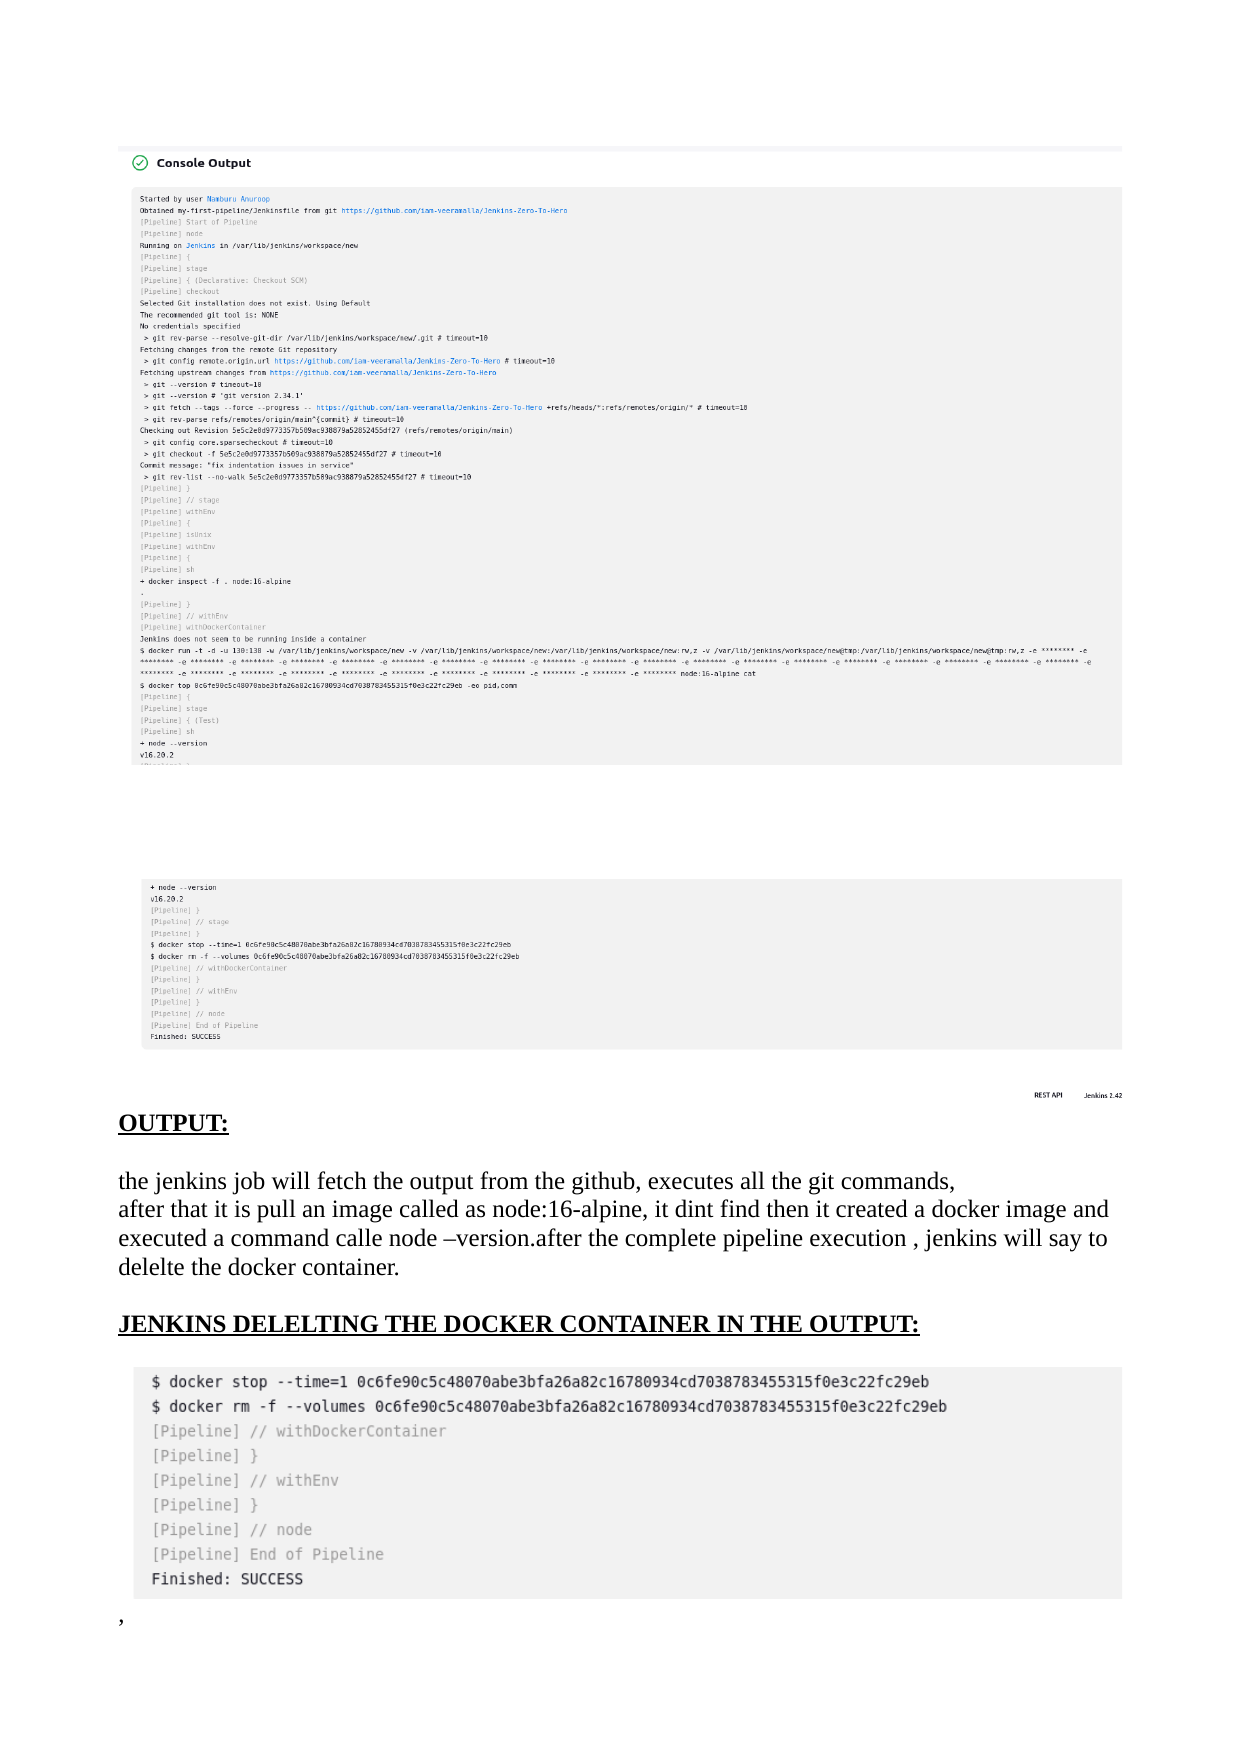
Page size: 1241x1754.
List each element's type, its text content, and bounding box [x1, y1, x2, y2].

picture [118, 146, 1123, 765]
picture [118, 879, 1123, 1109]
text the jenkins job will fetch the output from the github, executes all the git commands, [118, 1166, 1122, 1194]
text , [118, 1599, 1122, 1628]
text after that it is pull an image called as node:16-alpine, it dint find then it created a docker image and executed a command calle node –version.after the complete pipeline execution , jenkins will say to delelte the docker container. [118, 1194, 1122, 1281]
text OUTPUT: [118, 1109, 1122, 1137]
picture [118, 1367, 1123, 1599]
text JENKINS DELELTING THE DOCKER CONTAINER IN THE OUTPUT: [118, 1309, 1122, 1338]
